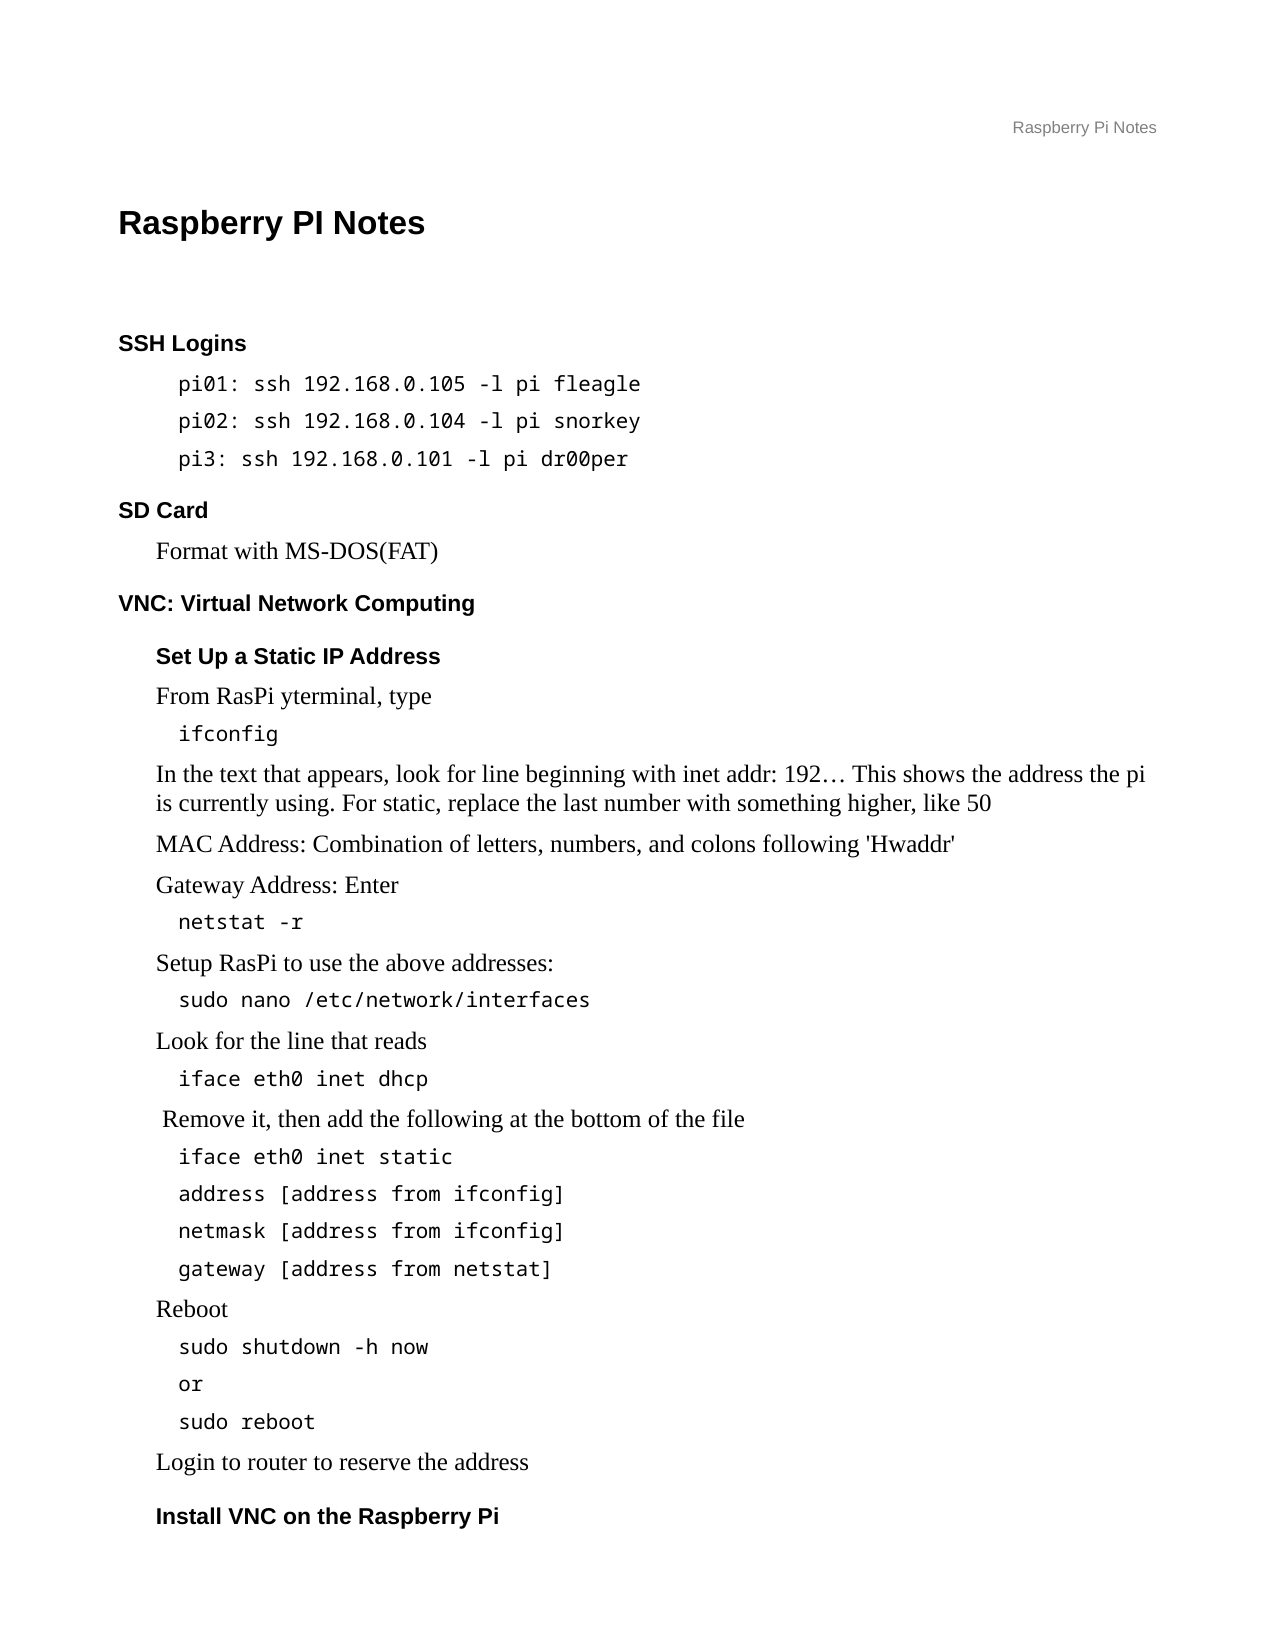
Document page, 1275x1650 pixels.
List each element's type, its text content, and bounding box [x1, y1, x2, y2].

subtitle SD Card [118, 497, 1157, 523]
text Look for the line that reads [156, 1026, 1157, 1055]
text MAC Address: Combination of letters, numbers, and colons following 'Hwaddr' [156, 829, 1157, 858]
text sudo shutdown -h now [178, 1332, 1157, 1361]
text sudo reboot [178, 1407, 1157, 1435]
text Login to router to reserve the address [156, 1447, 1157, 1476]
text Reboot [156, 1294, 1157, 1323]
text iface eth0 inet dhcp [178, 1064, 1157, 1092]
text pi3: ssh 192.168.0.101 -l pi dr00per [178, 444, 1157, 472]
text pi01: ssh 192.168.0.105 -l pi fleagle [178, 369, 1157, 397]
text ifconfig [178, 719, 1157, 747]
text Gateway Address: Enter [156, 870, 1157, 898]
text sudo nano /etc/network/interfaces [178, 986, 1157, 1014]
text Setup RasPi to use the above addresses: [156, 948, 1157, 977]
text gateway [address from netstat] [178, 1254, 1157, 1282]
subtitle SSH Logins [118, 330, 1157, 356]
text netmask [address from ifconfig] [178, 1217, 1157, 1245]
text From RasPi yterminal, type [156, 681, 1157, 710]
subtitle Set Up a Static IP Address [156, 643, 1157, 669]
text Format with MS-DOS(FAT) [156, 536, 1157, 565]
text or [178, 1369, 1157, 1398]
text pi02: ssh 192.168.0.104 -l pi snorkey [178, 406, 1157, 435]
subtitle Install VNC on the Raspberry Pi [156, 1503, 1157, 1529]
text Remove it, then add the following at the bottom of the file [156, 1104, 1157, 1133]
text In the text that appears, look for line beginning with inet addr: 192… This shows the address the pi is currently using. For static, replace the last number with something higher, like 50 [156, 759, 1157, 817]
subtitle Raspberry PI Notes [118, 203, 1157, 242]
text netstat -r [178, 907, 1157, 936]
subtitle VNC: Virtual Network Computing [118, 590, 1157, 616]
text iface eth0 inet static [178, 1142, 1157, 1170]
text address [address from ifconfig] [178, 1179, 1157, 1208]
